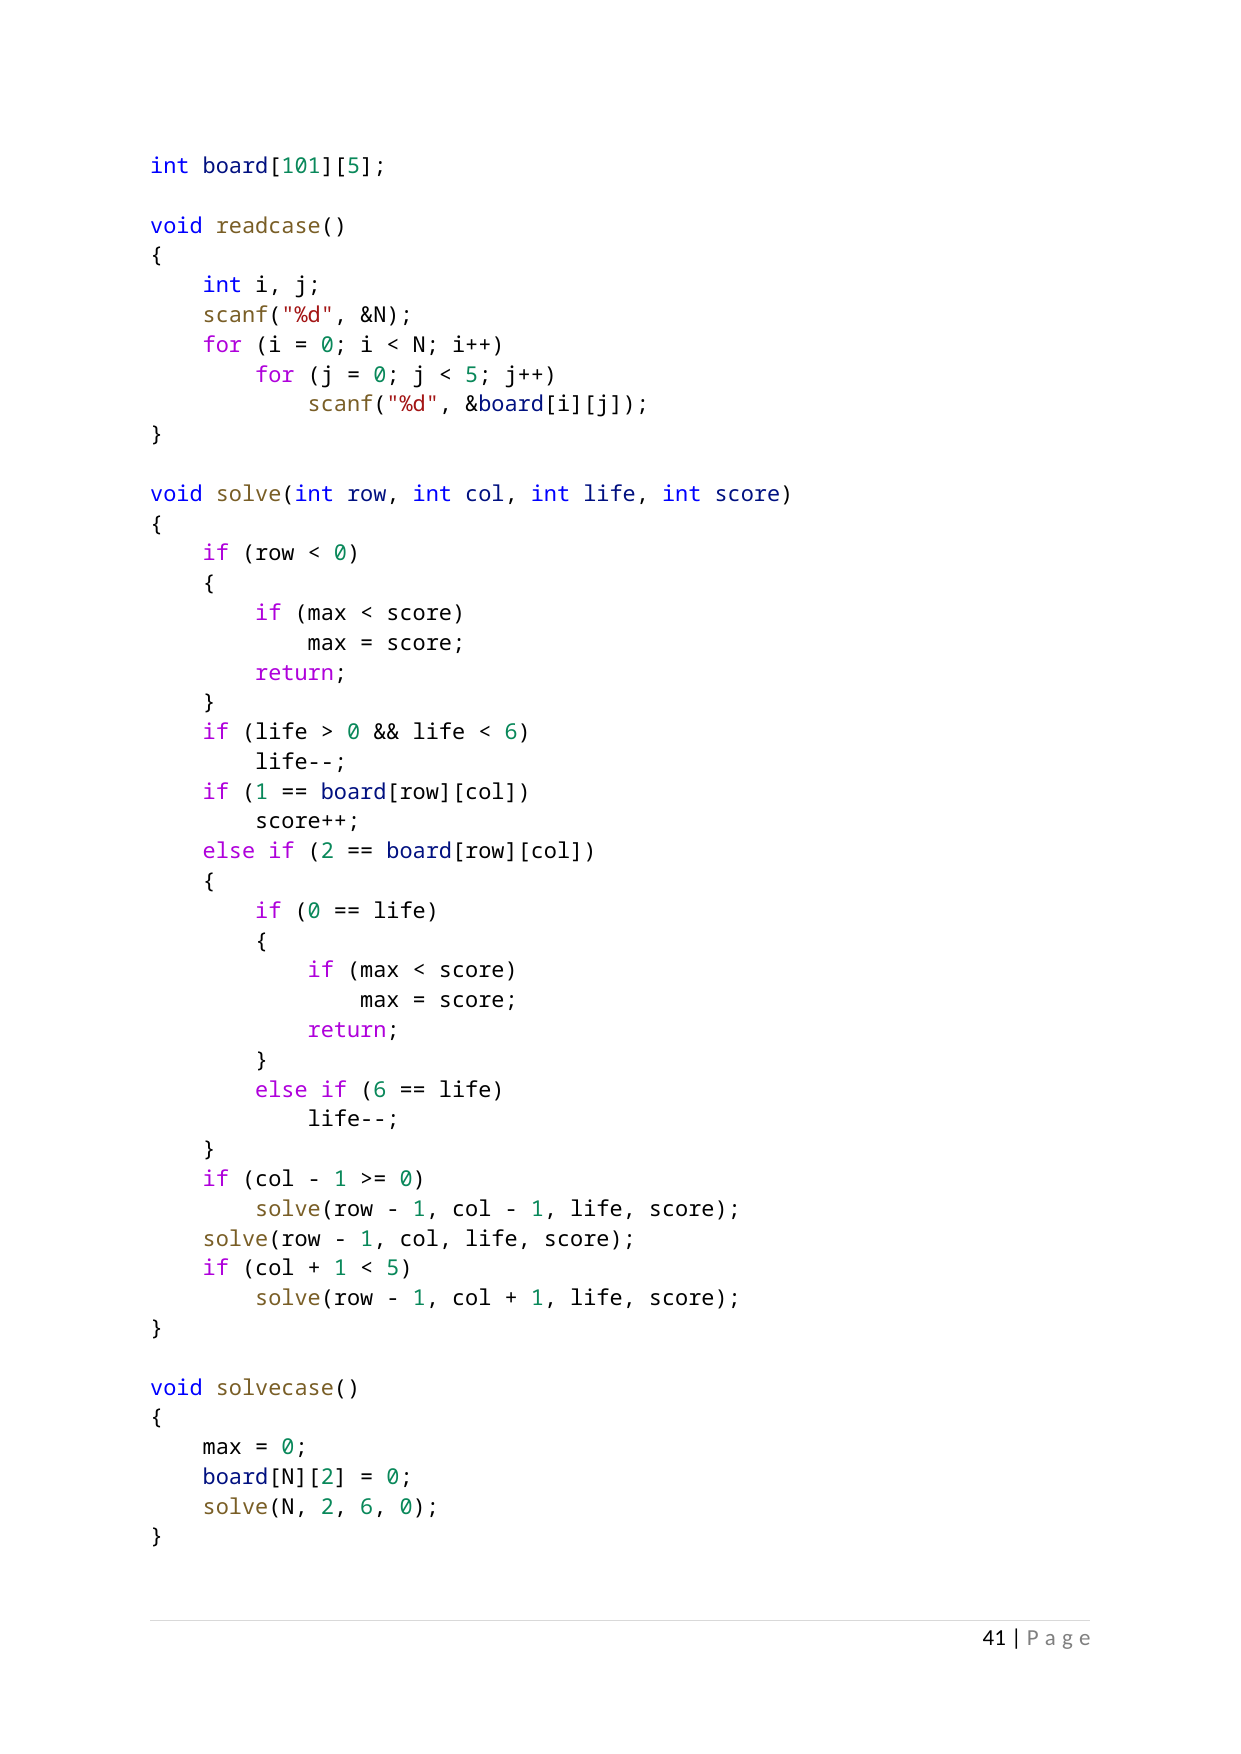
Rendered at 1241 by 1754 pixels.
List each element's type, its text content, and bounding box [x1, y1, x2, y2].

text } [150, 686, 1090, 716]
text for (i = 0; i < N; i++) [150, 329, 1090, 358]
text scanf("%d", &N); [150, 299, 1090, 329]
text solve(N, 2, 6, 0); [150, 1491, 1090, 1520]
text if (max < score) [150, 954, 1090, 984]
text if (0 == life) [150, 895, 1090, 924]
text if (life > 0 && life < 6) [150, 716, 1090, 746]
text score++; [150, 805, 1090, 835]
text else if (2 == board[row][col]) [150, 835, 1090, 865]
text else if (6 == life) [150, 1073, 1090, 1103]
text if (col + 1 < 5) [150, 1252, 1090, 1282]
text { [150, 924, 1090, 954]
text int board[101][5]; [150, 150, 1090, 180]
text life--; [150, 746, 1090, 776]
text } [150, 1133, 1090, 1163]
text max = score; [150, 627, 1090, 656]
text max = score; [150, 984, 1090, 1014]
text } [150, 418, 1090, 448]
text if (row < 0) [150, 537, 1090, 567]
text } [150, 1044, 1090, 1073]
text void solvecase() [150, 1371, 1090, 1401]
text void readcase() [150, 209, 1090, 239]
text { [150, 567, 1090, 597]
text int i, j; [150, 269, 1090, 299]
text scanf("%d", &board[i][j]); [150, 388, 1090, 418]
text max = 0; [150, 1431, 1090, 1461]
text void solve(int row, int col, int life, int score) [150, 478, 1090, 507]
text if (max < score) [150, 597, 1090, 627]
text life--; [150, 1103, 1090, 1133]
text solve(row - 1, col, life, score); [150, 1222, 1090, 1252]
text solve(row - 1, col - 1, life, score); [150, 1193, 1090, 1222]
text { [150, 865, 1090, 895]
text { [150, 239, 1090, 269]
text } [150, 1312, 1090, 1342]
text return; [150, 656, 1090, 686]
text { [150, 1401, 1090, 1431]
text for (j = 0; j < 5; j++) [150, 358, 1090, 388]
text solve(row - 1, col + 1, life, score); [150, 1282, 1090, 1312]
text { [150, 507, 1090, 537]
text return; [150, 1014, 1090, 1044]
text if (col - 1 >= 0) [150, 1163, 1090, 1193]
text if (1 == board[row][col]) [150, 776, 1090, 805]
text } [150, 1520, 1090, 1550]
text board[N][2] = 0; [150, 1461, 1090, 1491]
